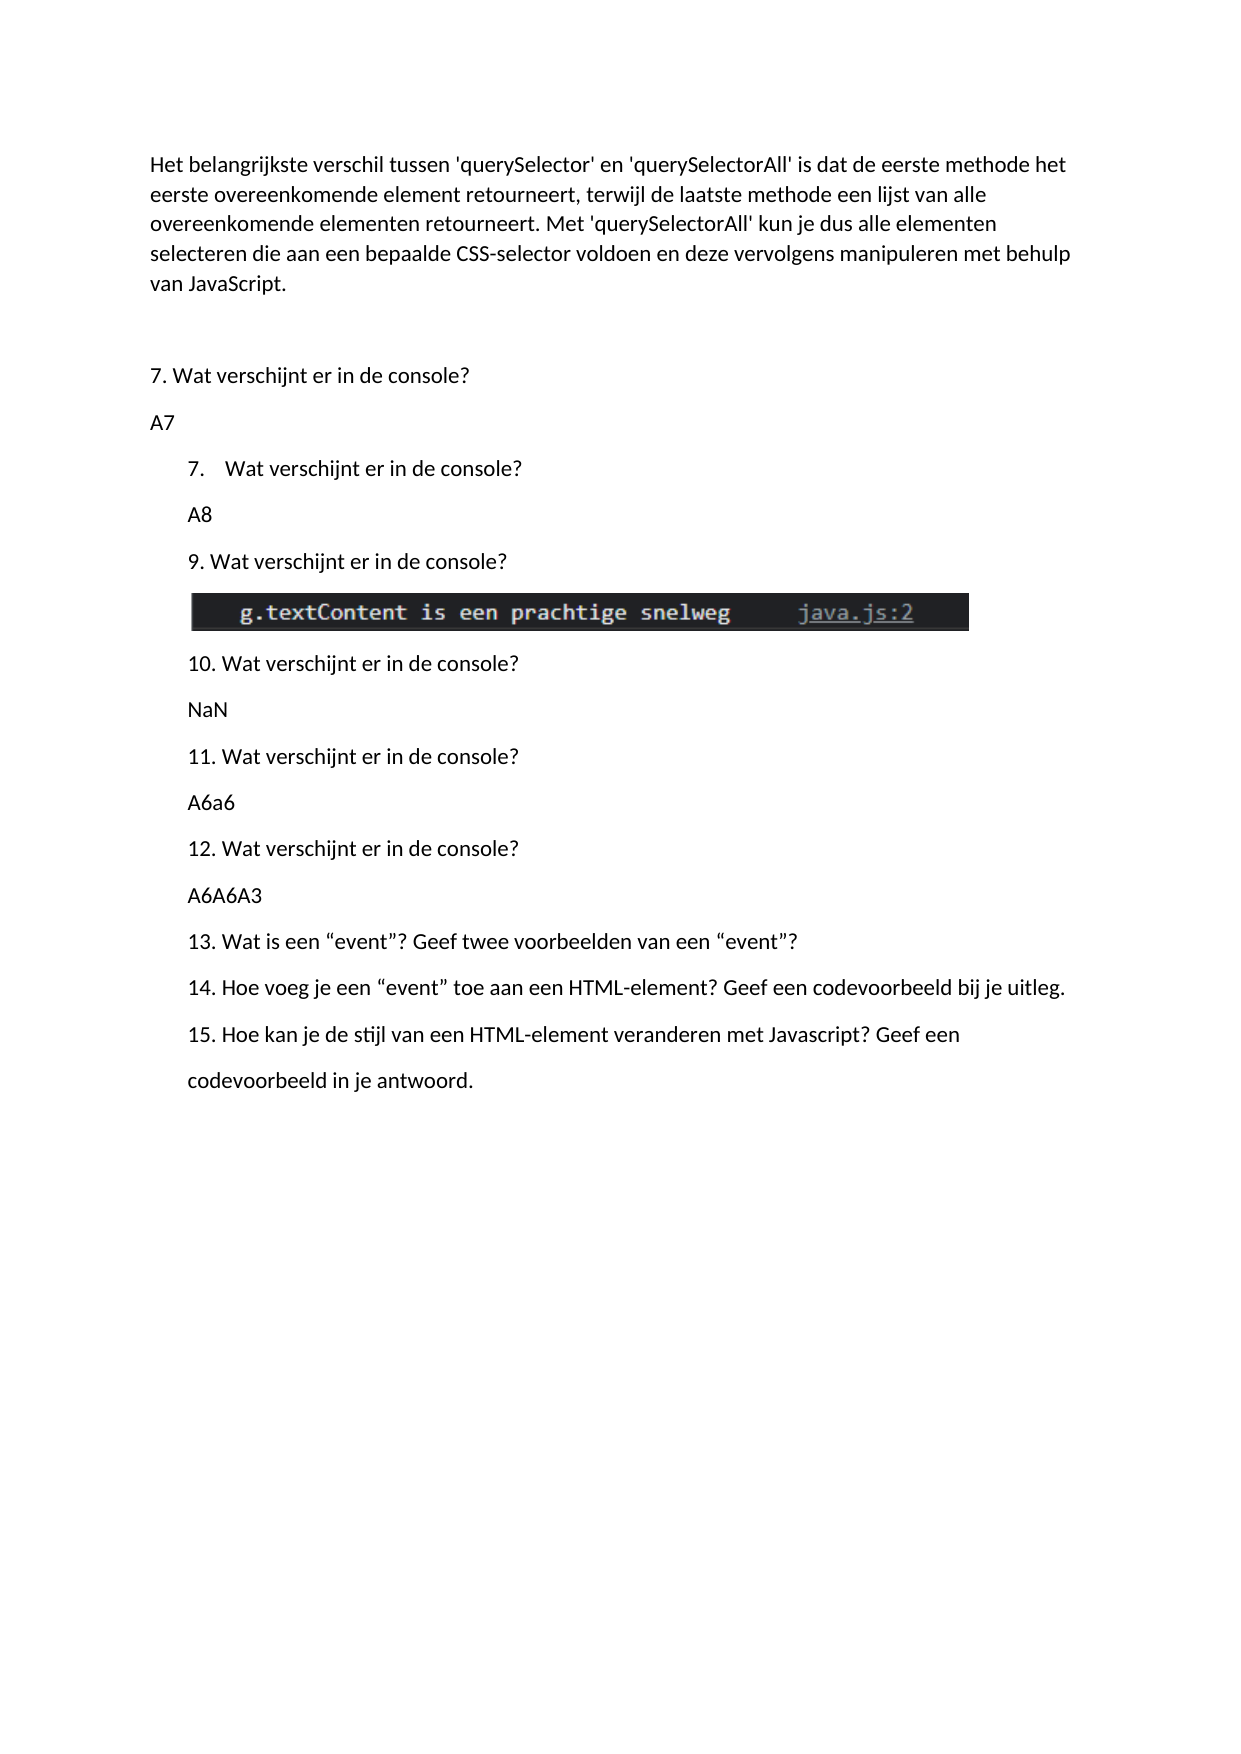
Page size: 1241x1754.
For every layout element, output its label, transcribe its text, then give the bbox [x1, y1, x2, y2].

text A6A6A3 [187, 881, 1090, 909]
text A6a6 [187, 788, 1090, 816]
text 7. Wat verschijnt er in de console? [150, 361, 1090, 389]
text 14. Hoe voeg je een “event” toe aan een HTML-element? Geef een codevoorbeeld bij je uitleg. [187, 973, 1090, 1002]
text 12. Wat verschijnt er in de console? [187, 834, 1090, 862]
text codevoorbeeld in je antwoord. [187, 1066, 1090, 1094]
text A8 [187, 501, 1090, 528]
text 15. Hoe kan je de stijl van een HTML-element veranderen met Javascript? Geef een [187, 1020, 1090, 1048]
list Wat verschijnt er in de console? [187, 454, 1090, 482]
text NaN [187, 695, 1090, 723]
text 9. Wat verschijnt er in de console? [187, 547, 1090, 575]
text Het belangrijkste verschil tussen 'querySelector' en 'querySelectorAll' is dat de eerste methode het eerste overeenkomende element retourneert, terwijl de laatste methode een lijst van alle overeenkomende elementen retourneert. Met 'querySelectorAll' kun je dus alle elementen selecteren die aan een bepaalde CSS-selector voldoen en deze vervolgens manipuleren met behulp van JavaScript. [150, 150, 1090, 297]
text 10. Wat verschijnt er in de console? [187, 649, 1090, 677]
text A7 [150, 408, 1090, 436]
text 11. Wat verschijnt er in de console? [187, 742, 1090, 770]
text 13. Wat is een “event”? Geef twee voorbeelden van een “event”? [187, 927, 1090, 955]
